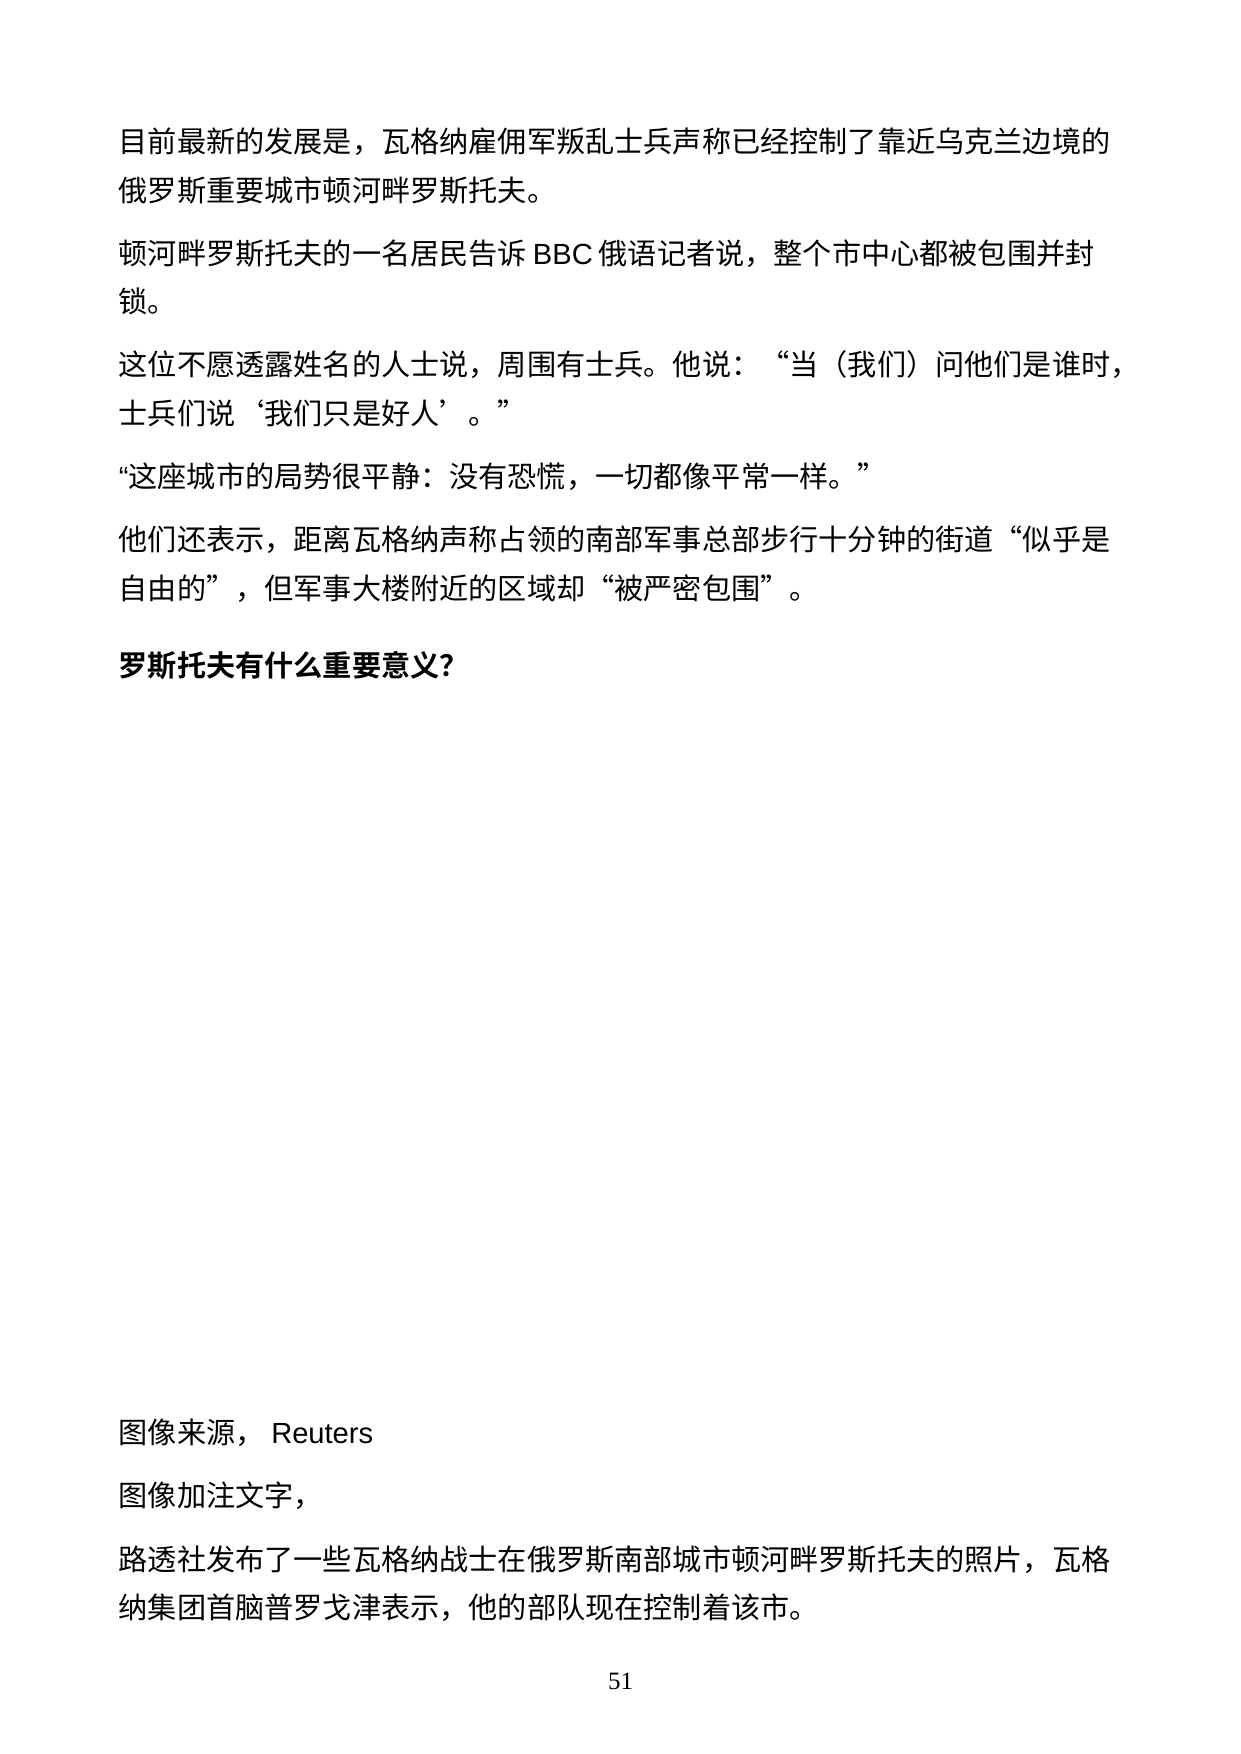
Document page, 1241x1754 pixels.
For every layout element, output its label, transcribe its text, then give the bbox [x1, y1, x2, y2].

text 顿河畔罗斯托夫的一名居民告诉BBC俄语记者说，整个市中心都被包围并封锁。 [118, 230, 1122, 321]
text 目前最新的发展是，瓦格纳雇佣军叛乱士兵声称已经控制了靠近乌克兰边境的俄罗斯重要城市顿河畔罗斯托夫。 [118, 118, 1122, 209]
text 图像来源， Reuters [118, 1410, 1122, 1452]
text 图像加注文字， [118, 1473, 1122, 1515]
text 这位不愿透露姓名的人士说，周围有士兵。他说：“当（我们）问他们是谁时，士兵们说‘我们只是好人’。” [118, 342, 1122, 433]
text 他们还表示，距离瓦格纳声称占领的南部军事总部步行十分钟的街道“似乎是自由的”，但军事大楼附近的区域却“被严密包围”。 [118, 517, 1122, 607]
subtitle 罗斯托夫有什么重要意义？ [118, 643, 1122, 685]
text “这座城市的局势很平静：没有恐慌，一切都像平常一样。” [118, 453, 1122, 496]
text 路透社发布了一些瓦格纳战士在俄罗斯南部城市顿河畔罗斯托夫的照片，瓦格纳集团首脑普罗戈津表示，他的部队现在控制着该市。 [118, 1536, 1122, 1627]
